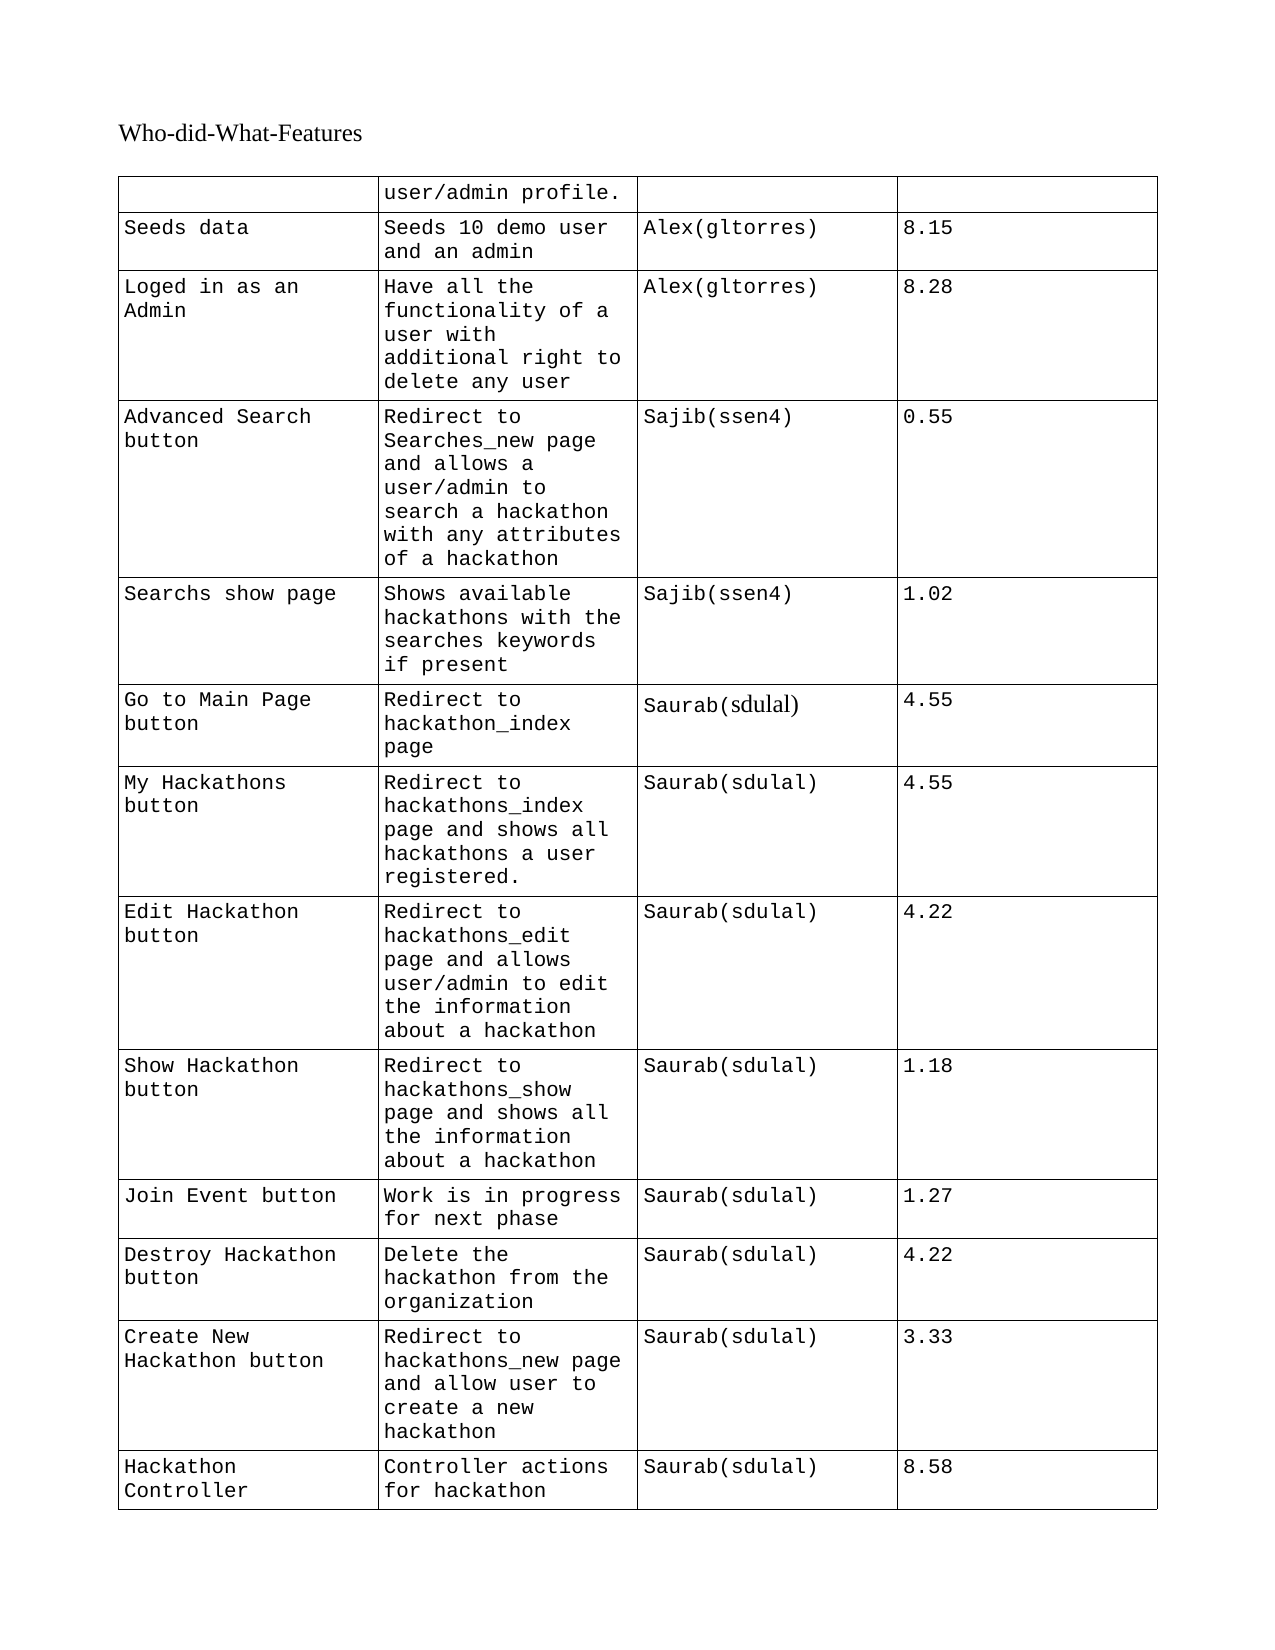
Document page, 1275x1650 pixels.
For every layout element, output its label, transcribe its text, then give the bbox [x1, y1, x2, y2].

table_cell Saurab(sdulal) [638, 1451, 897, 1509]
table_cell 3.33 [898, 1321, 1157, 1450]
table_cell Controller actions for hackathon [379, 1451, 637, 1509]
table_cell Seeds data [119, 213, 378, 270]
table_cell Delete the hackathon from the organization [379, 1239, 637, 1320]
table_cell 1.02 [898, 578, 1157, 683]
table_cell Redirect to hackathons_index page and shows all hackathons a user registered. [379, 767, 637, 896]
table_cell Destroy Hackathon button [119, 1239, 378, 1320]
table_cell Saurab(sdulal) [638, 897, 897, 1049]
table_cell Saurab(sdulal) [638, 1239, 897, 1320]
table_cell 1.27 [898, 1180, 1157, 1238]
table_cell Saurab(sdulal) [638, 1050, 897, 1179]
table_cell 4.22 [898, 897, 1157, 1049]
table_cell Show Hackathon button [119, 1050, 378, 1179]
table_cell Work is in progress for next phase [379, 1180, 637, 1238]
table_cell Saurab(sdulal) [638, 1180, 897, 1238]
table_cell Create New Hackathon button [119, 1321, 378, 1450]
table_cell Redirect to Searches_new page and allows a user/admin to search a hackathon with any attributes of a hackathon [379, 401, 637, 577]
table_cell Alex(gltorres) [638, 271, 897, 400]
table_cell 8.58 [898, 1451, 1157, 1509]
table_cell Redirect to hackathons_show page and shows all the information about a hackathon [379, 1050, 637, 1179]
table_cell Saurab(sdulal) [638, 685, 897, 766]
table_cell Sajib(ssen4) [638, 578, 897, 683]
table_cell Saurab(sdulal) [638, 767, 897, 896]
table_cell 8.28 [898, 271, 1157, 400]
table_cell Have all the functionality of a user with additional right to delete any user [379, 271, 637, 400]
table_cell Redirect to hackathon_index page [379, 685, 637, 766]
table_cell 4.55 [898, 685, 1157, 766]
table_cell Seeds 10 demo user and an admin [379, 213, 637, 270]
table_cell user/admin profile. [379, 177, 637, 212]
table_cell Loged in as an Admin [119, 271, 378, 400]
table_cell 1.18 [898, 1050, 1157, 1179]
table_cell Shows available hackathons with the searches keywords if present [379, 578, 637, 683]
table_cell [638, 177, 897, 212]
table_cell Go to Main Page button [119, 685, 378, 766]
table_cell 4.55 [898, 767, 1157, 896]
table_cell 4.22 [898, 1239, 1157, 1320]
table_cell Edit Hackathon button [119, 897, 378, 1049]
table_cell Join Event button [119, 1180, 378, 1238]
table_cell Sajib(ssen4) [638, 401, 897, 577]
table_cell 0.55 [898, 401, 1157, 577]
table_cell Redirect to hackathons_new page and allow user to create a new hackathon [379, 1321, 637, 1450]
table_cell 8.15 [898, 213, 1157, 270]
table_cell [898, 177, 1157, 212]
table_cell Hackathon Controller [119, 1451, 378, 1509]
table_cell My Hackathons button [119, 767, 378, 896]
table_cell Alex(gltorres) [638, 213, 897, 270]
table_cell [119, 177, 378, 212]
table_cell Saurab(sdulal) [638, 1321, 897, 1450]
table_cell Advanced Search button [119, 401, 378, 577]
table_cell Searchs show page [119, 578, 378, 683]
table_cell Redirect to hackathons_edit page and allows user/admin to edit the information about a hackathon [379, 897, 637, 1049]
